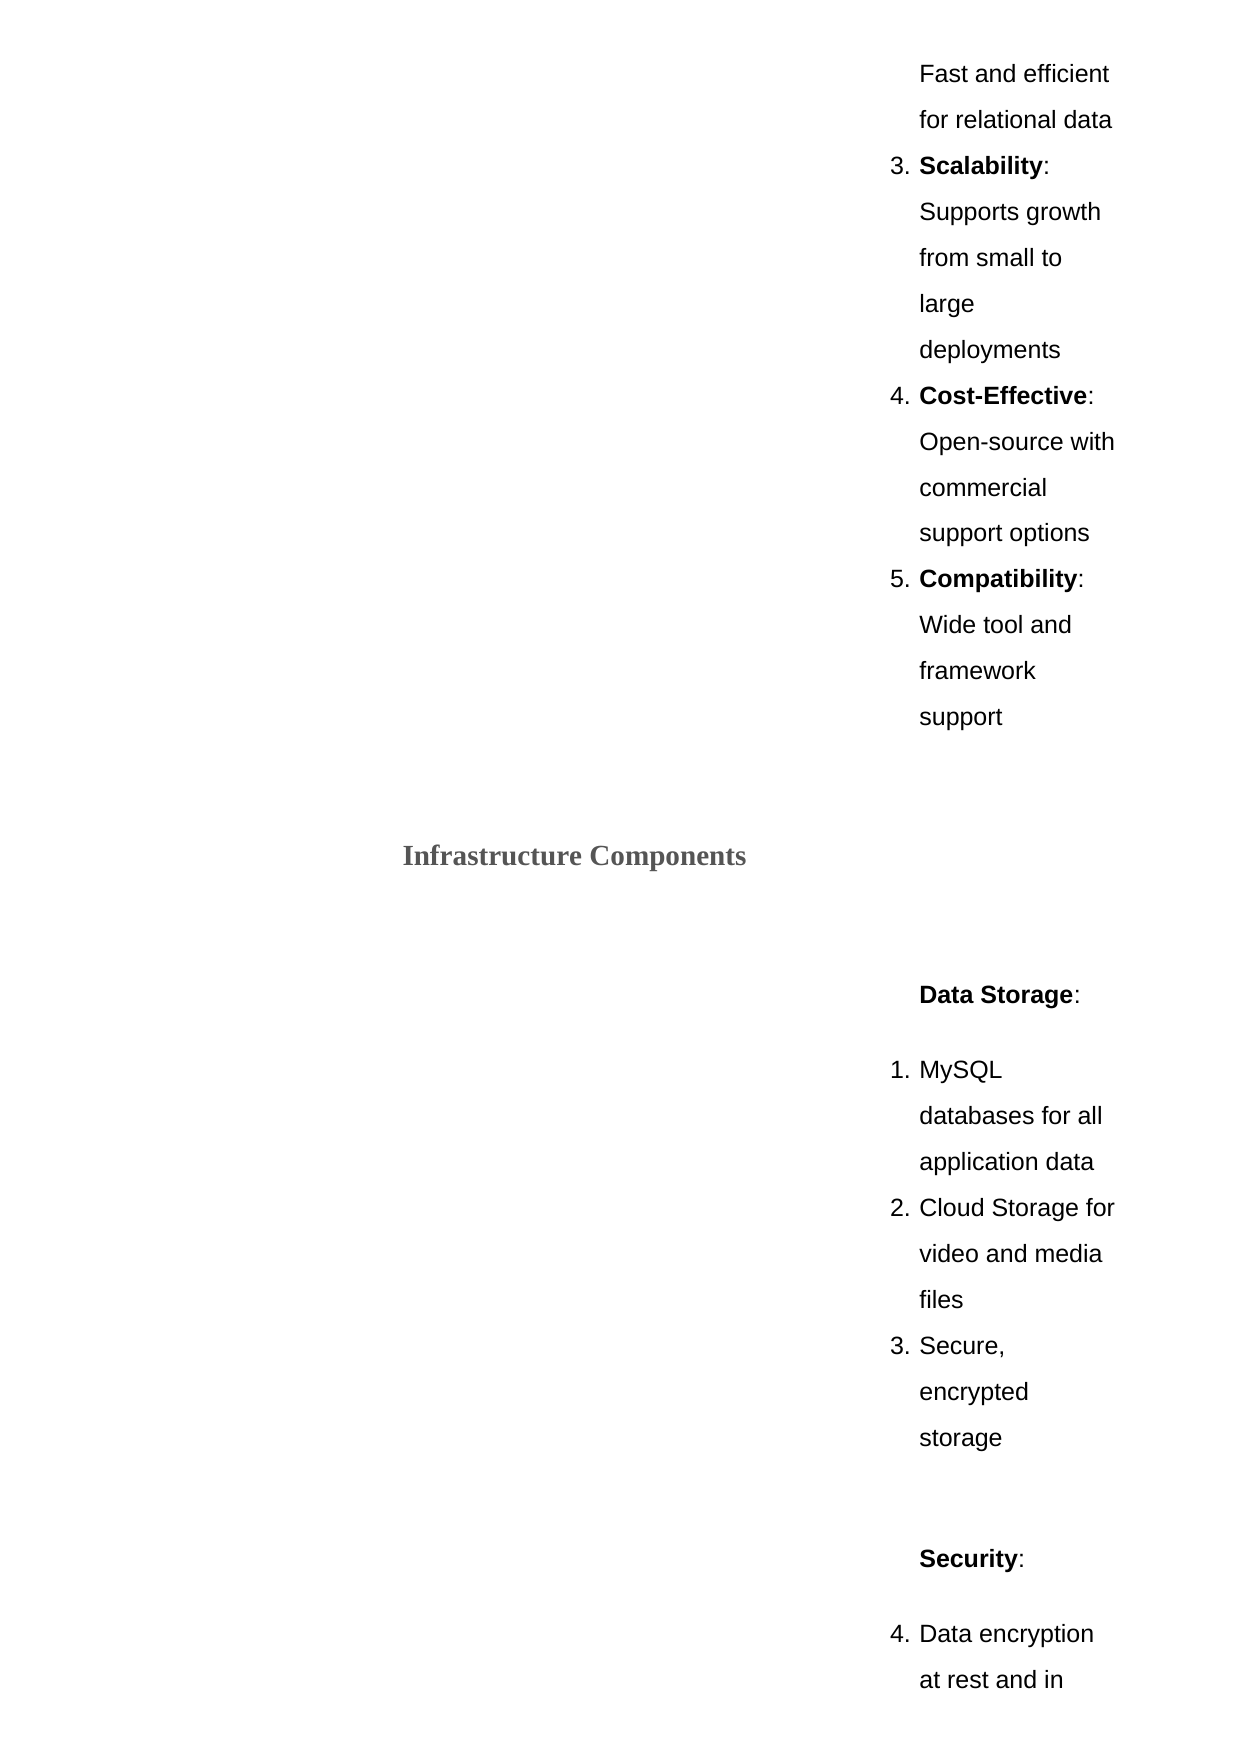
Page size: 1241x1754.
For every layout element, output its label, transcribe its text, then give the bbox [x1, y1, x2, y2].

list Cost-Effective: Open-source with commercial support options [890, 381, 1119, 547]
list Compatibility: Wide tool and framework support [890, 564, 1119, 731]
list Data encryption at rest and in [890, 1619, 1119, 1694]
list Data Storage: [890, 980, 1119, 1008]
list Scalability: Supports growth from small to large deployments [890, 151, 1119, 363]
list Secure, encrypted storage [890, 1331, 1119, 1451]
subtitle Infrastructure Components [373, 838, 1119, 872]
list Security: [890, 1544, 1119, 1573]
list MySQL databases for all application data [890, 1055, 1119, 1176]
list Fast and efficient for relational data [890, 59, 1119, 134]
list Cloud Storage for video and media files [890, 1193, 1119, 1313]
